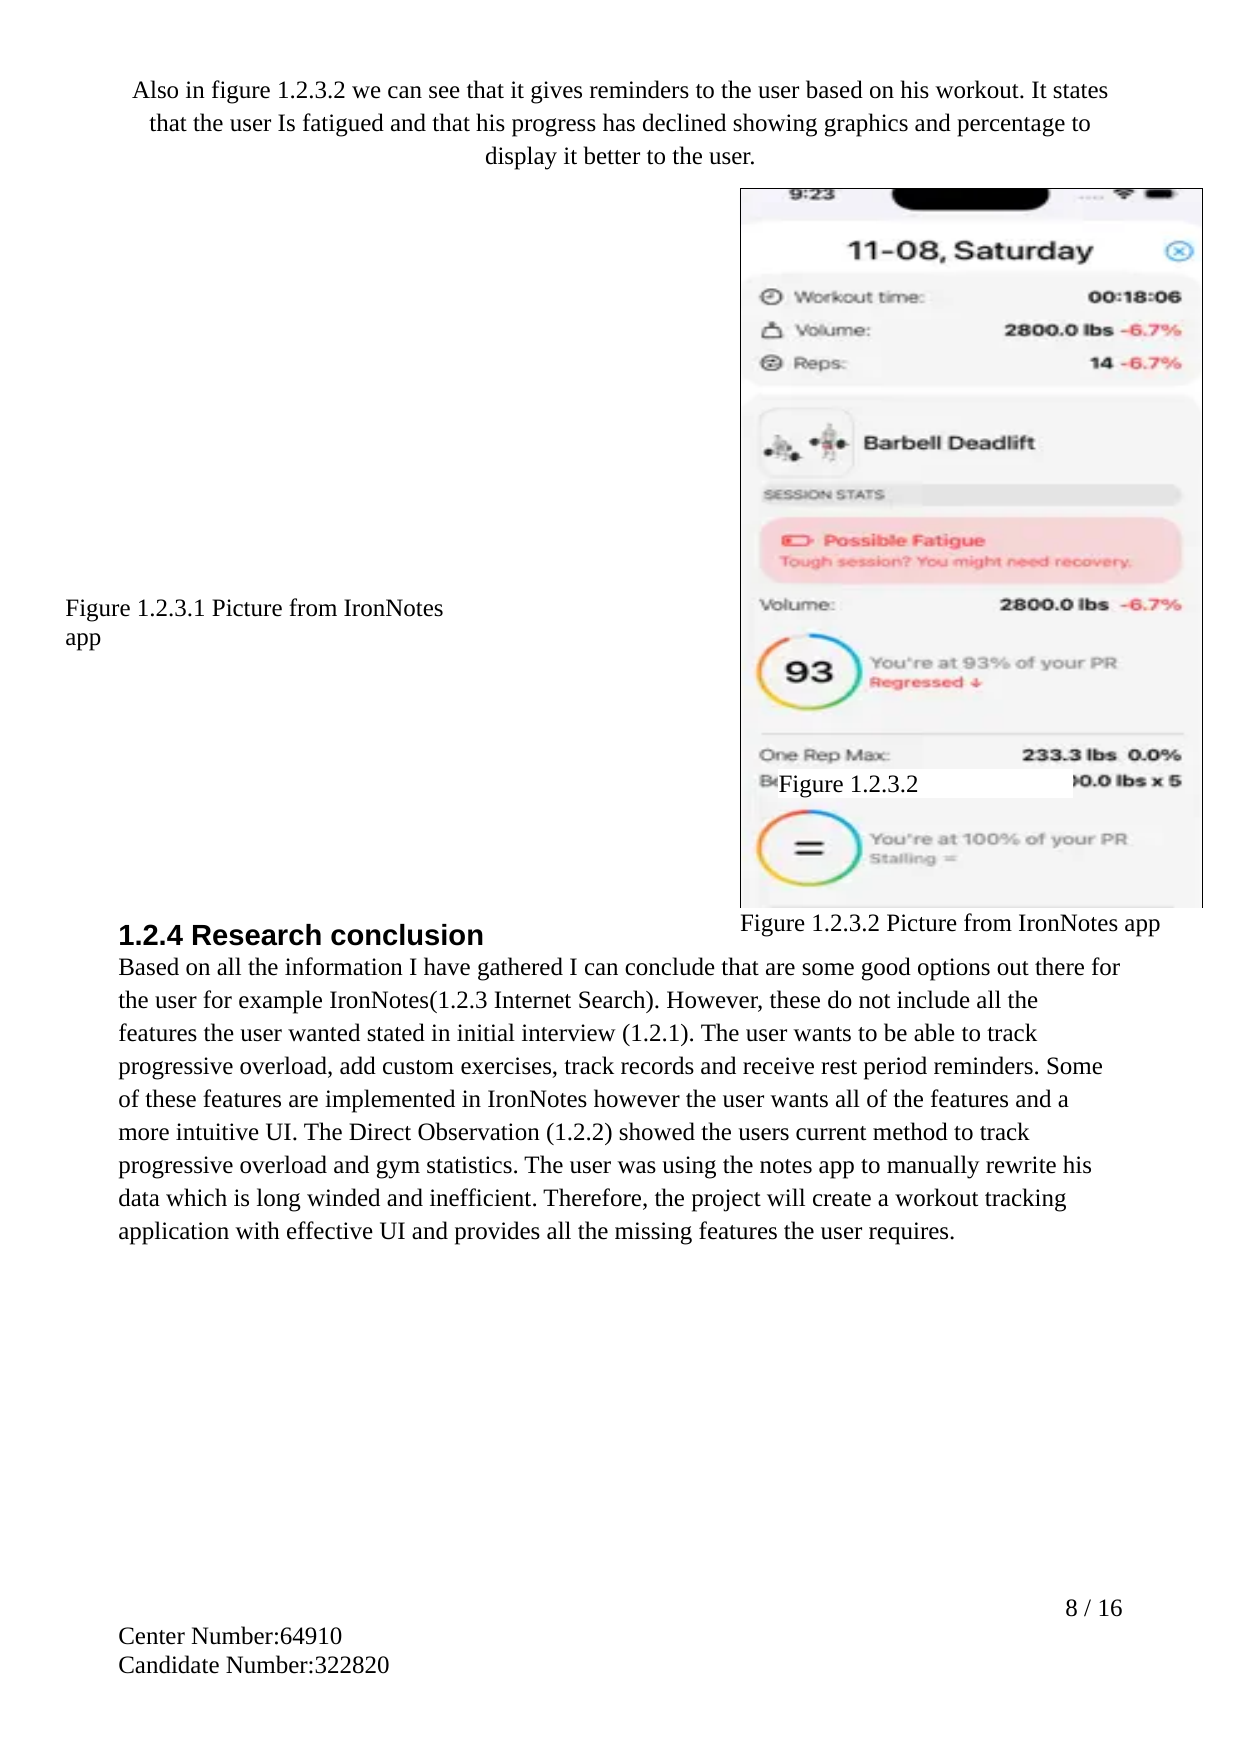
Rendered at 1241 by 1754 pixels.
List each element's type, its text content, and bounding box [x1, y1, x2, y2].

text Figure 1.2.3.2 [778, 769, 1073, 798]
text Figure 1.2.3.2 Picture from IronNotes app [740, 908, 1202, 937]
subtitle 1.2.4 Research conclusion [118, 918, 1122, 952]
text Figure 1.2.3.1 Picture from IronNotes app [65, 593, 475, 651]
text Also in figure 1.2.3.2 we can see that it gives reminders to the user based on his workout. It states that the user Is fatigued and that his progress has declined showing graphics and percentage to display it better to the user. [118, 75, 1122, 170]
text Based on all the information I have gathered I can conclude that are some good options out there for the user for example IronNotes(1.2.3 Internet Search). However, these do not include all the features the user wanted stated in initial interview (1.2.1). The user wants to be able to track progressive overload, add custom exercises, track records and receive rest period reminders. Some of these features are implemented in IronNotes however the user wants all of the features and a more intuitive UI. The Direct Observation (1.2.2) showed the users current method to track progressive overload and gym statistics. The user was using the notes app to manually rewrite his data which is long winded and inefficient. Therefore, the project will create a workout tracking application with effective UI and provides all the missing features the user requires. [118, 952, 1122, 1245]
